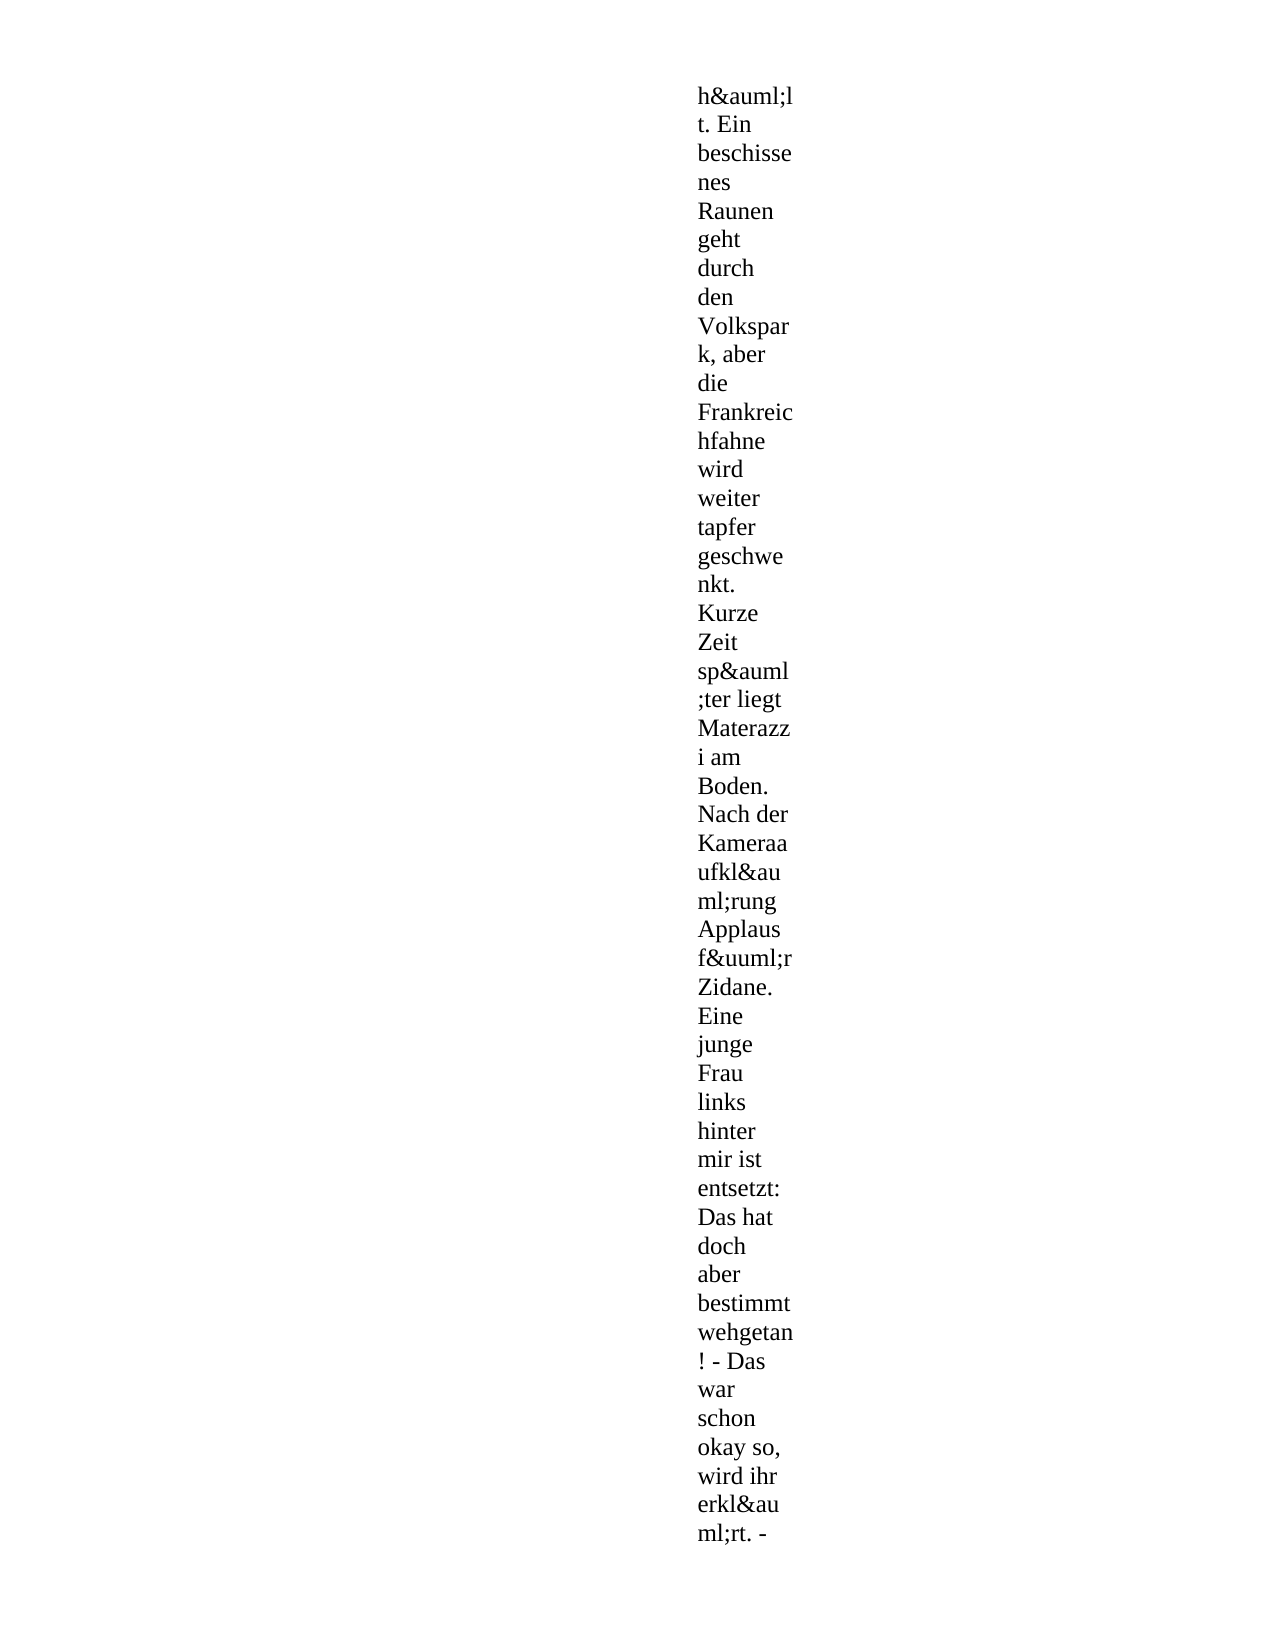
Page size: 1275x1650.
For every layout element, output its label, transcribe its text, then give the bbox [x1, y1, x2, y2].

table_cell h&auml;lt. Ein beschissenes Raunen geht durch den Volkspark, aber die Frankreichfahne wird weiter tapfer geschwenkt. Kurze Zeit sp&auml;ter liegt Materazzi am Boden. Nach der Kameraaufkl&auml;rung Applaus f&uuml;r Zidane. Eine junge Frau links hinter mir ist entsetzt: Das hat doch aber bestimmt wehgetan! - Das war schon okay so, wird ihr erkl&auml;rt. [692, 75, 800, 1553]
table_cell [475, 75, 583, 1553]
table_cell [1017, 75, 1125, 1553]
table_cell [367, 75, 475, 1553]
table_cell [258, 75, 367, 1553]
table_cell [800, 75, 908, 1553]
table_cell [583, 75, 692, 1553]
table_cell [150, 75, 258, 1553]
table_cell [908, 75, 1017, 1553]
